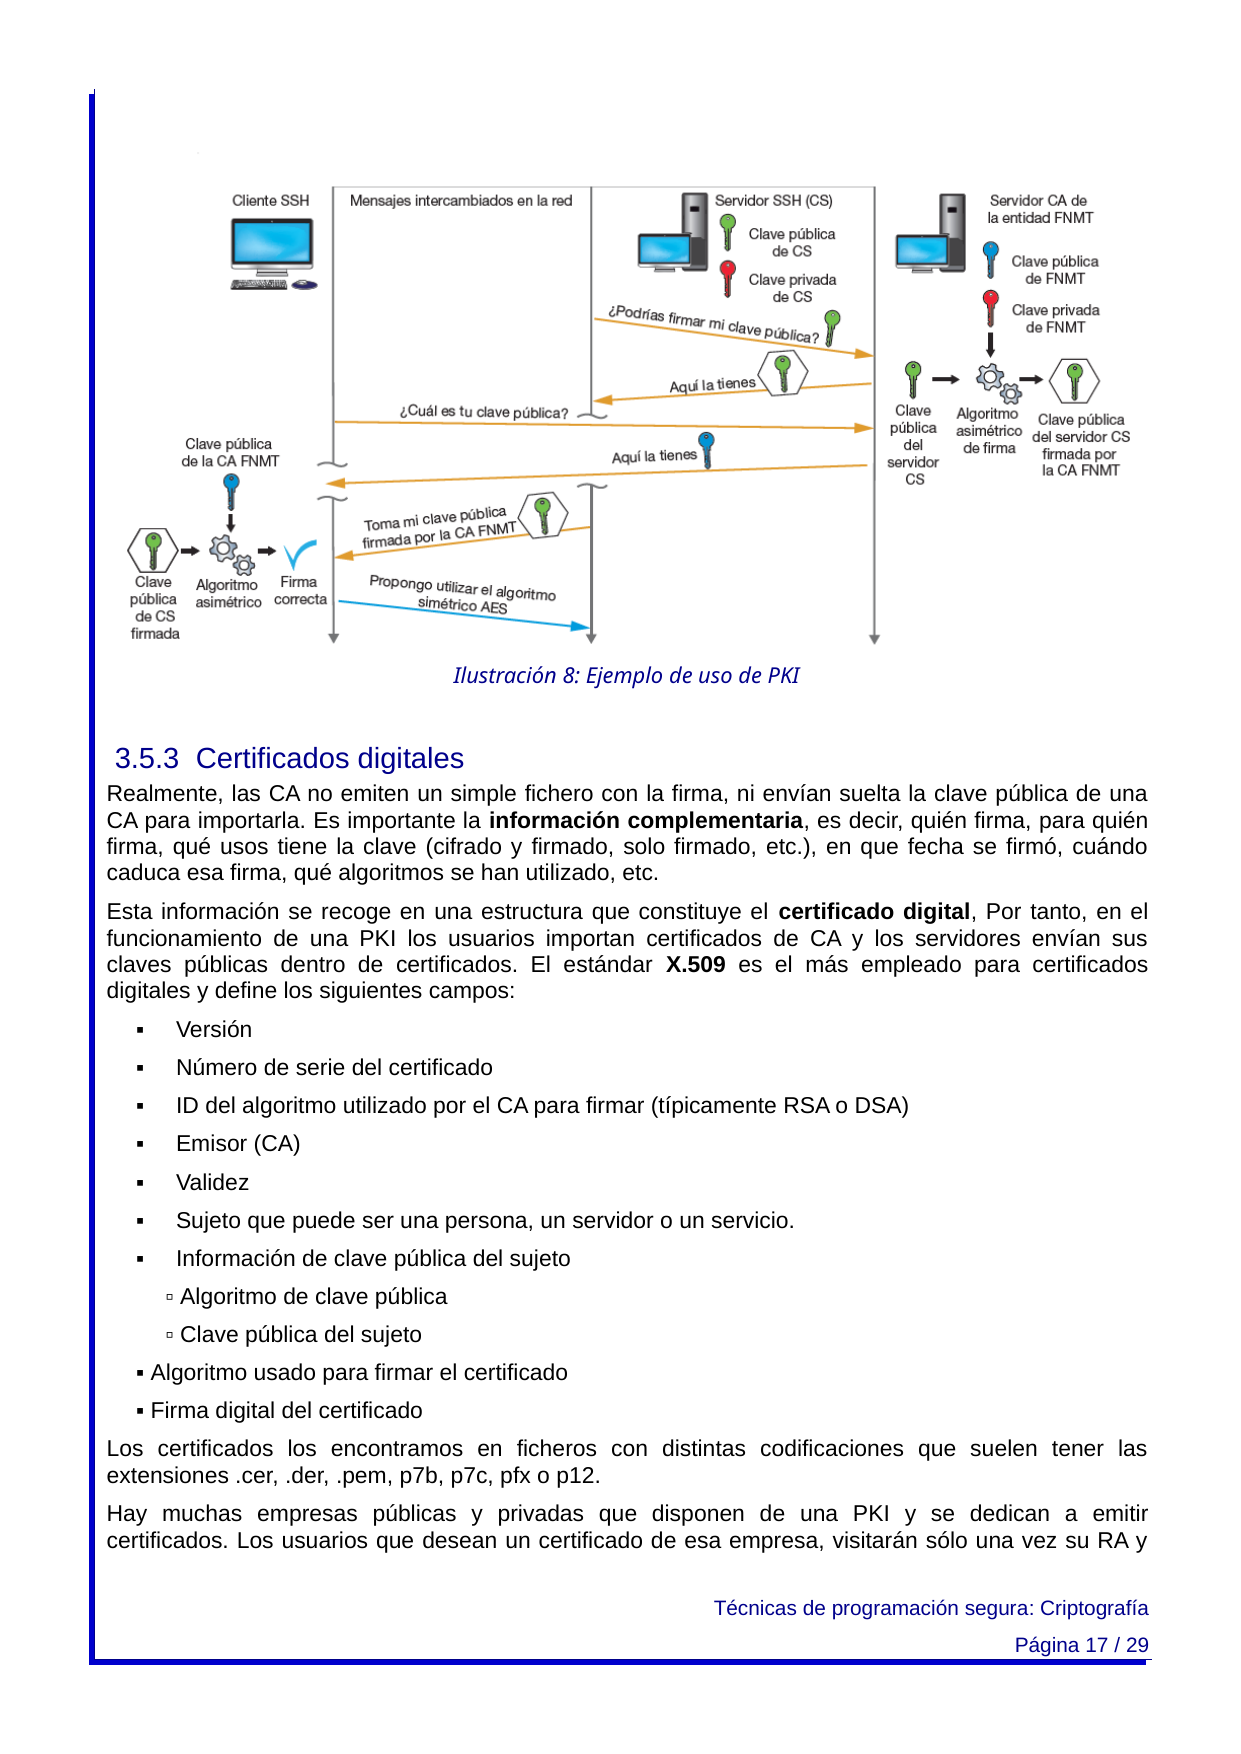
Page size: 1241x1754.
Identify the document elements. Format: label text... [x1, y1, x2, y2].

text Realmente, las CA no emiten un simple fichero con la firma, ni envían suelta la clave pública de una CA para importarla. Es importante la información complementaria, es decir, quién firma, para quién firma, qué usos tiene la clave (cifrado y firmado, solo firmado, etc.), en que fecha se firmó, cuándo caduca esa firma, qué algoritmos se han utilizado, etc. [106, 780, 1149, 886]
list Validez [136, 1168, 1149, 1195]
picture [109, 150, 1146, 655]
list ID del algoritmo utilizado por el CA para firmar (típicamente RSA o DSA) [136, 1092, 1149, 1118]
list Clave pública del sujeto [165, 1321, 1149, 1347]
list Sujeto que puede ser una persona, un servidor o un servicio. [136, 1207, 1149, 1233]
list Algoritmo de clave pública [165, 1283, 1149, 1309]
list Versión [136, 1016, 1149, 1042]
subtitle Certificados digitales [106, 741, 1149, 774]
text Esta información se recoge en una estructura que constituye el certificado digital, Por tanto, en el funcionamiento de una PKI los usuarios importan certificados de CA y los servidores envían sus claves públicas dentro de certificados. El estándar X.509 es el más empleado para certificados digitales y define los siguientes campos: [106, 898, 1149, 1003]
text Ilustración 8: Ejemplo de uso de PKI [110, 655, 1145, 690]
list Algoritmo usado para firmar el certificado [136, 1359, 1149, 1385]
list Firma digital del certificado [136, 1397, 1149, 1423]
text Los certificados los encontramos en ficheros con distintas codificaciones que suelen tener las extensiones .cer, .der, .pem, p7b, p7c, pfx o p12. [106, 1435, 1149, 1488]
list Información de clave pública del sujeto [136, 1245, 1149, 1271]
list Emisor (CA) [136, 1130, 1149, 1157]
list Número de serie del certificado [136, 1054, 1149, 1080]
text Hay muchas empresas públicas y privadas que disponen de una PKI y se dedican a emitir certificados. Los usuarios que desean un certificado de esa empresa, visitarán sólo una vez su RA y [106, 1500, 1149, 1553]
